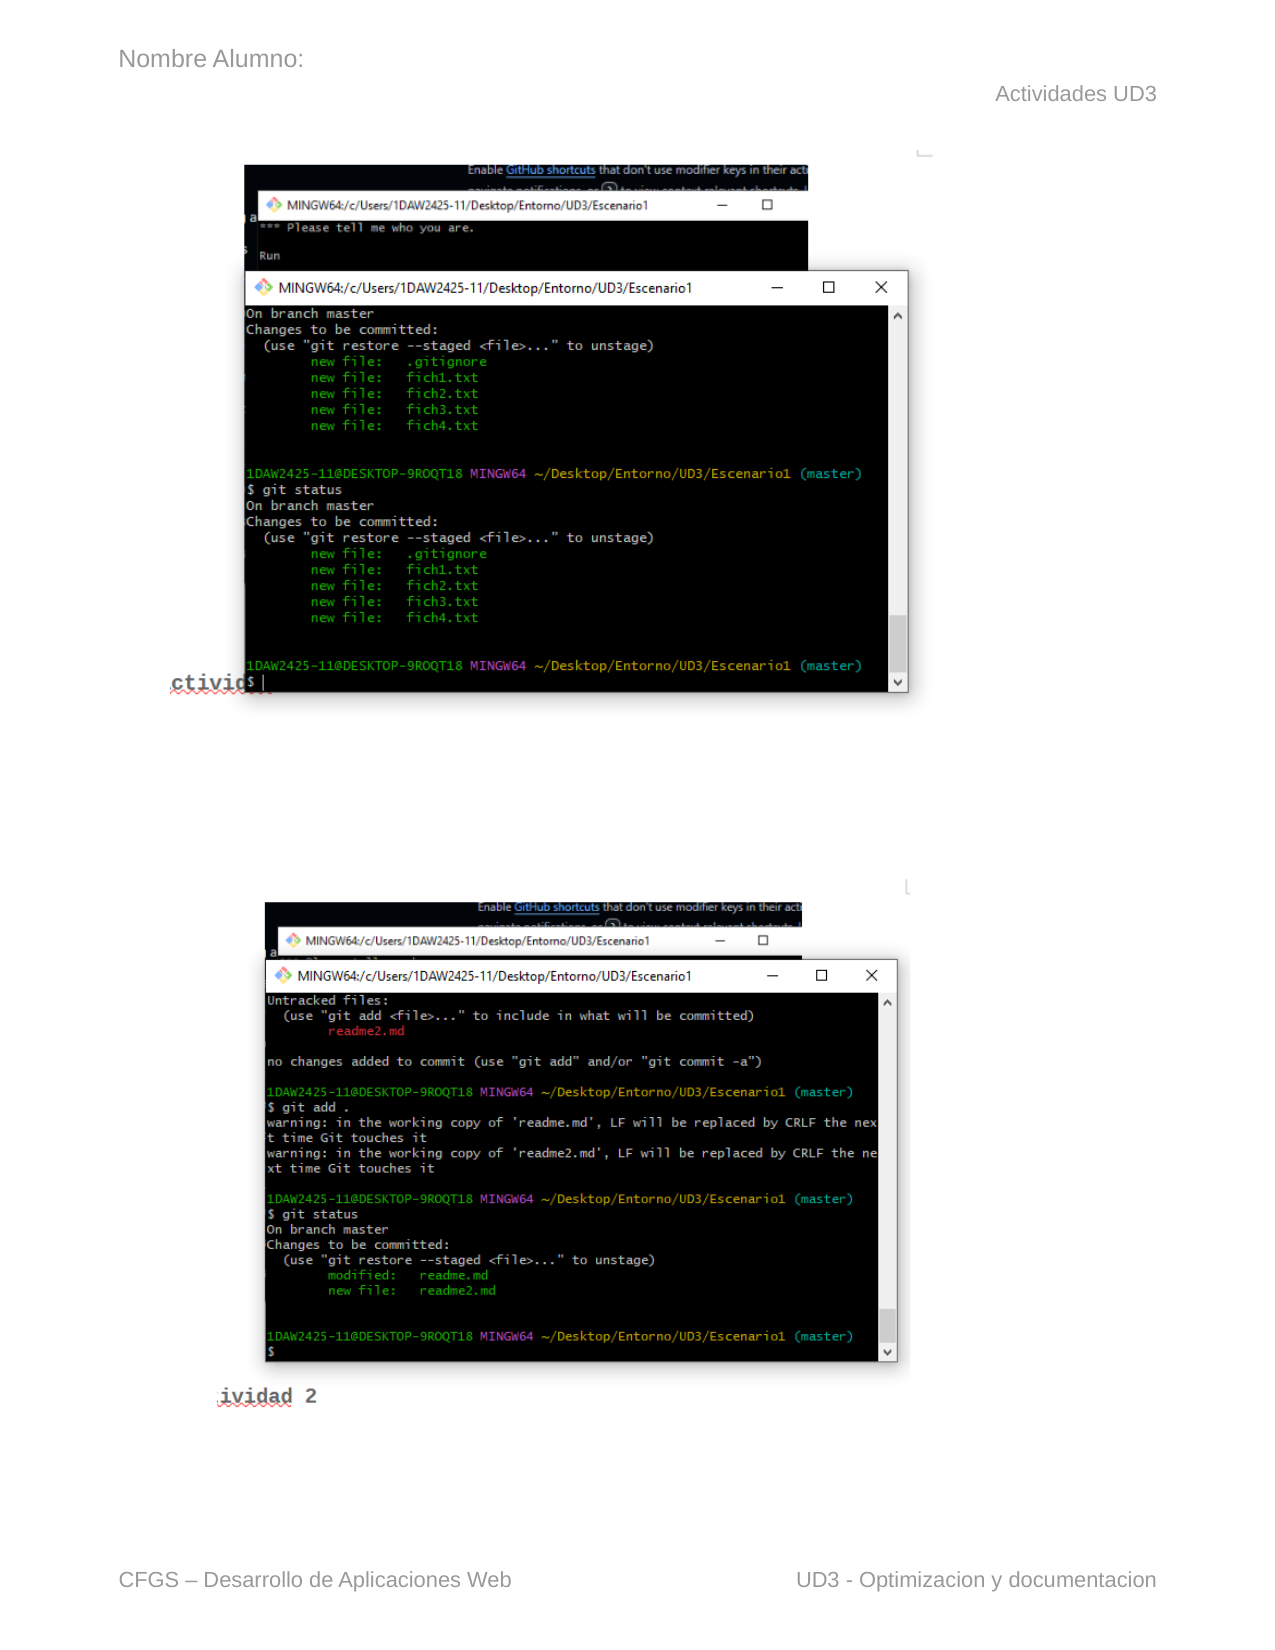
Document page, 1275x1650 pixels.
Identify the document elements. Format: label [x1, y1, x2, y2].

picture [170, 150, 934, 820]
picture [217, 875, 911, 1442]
